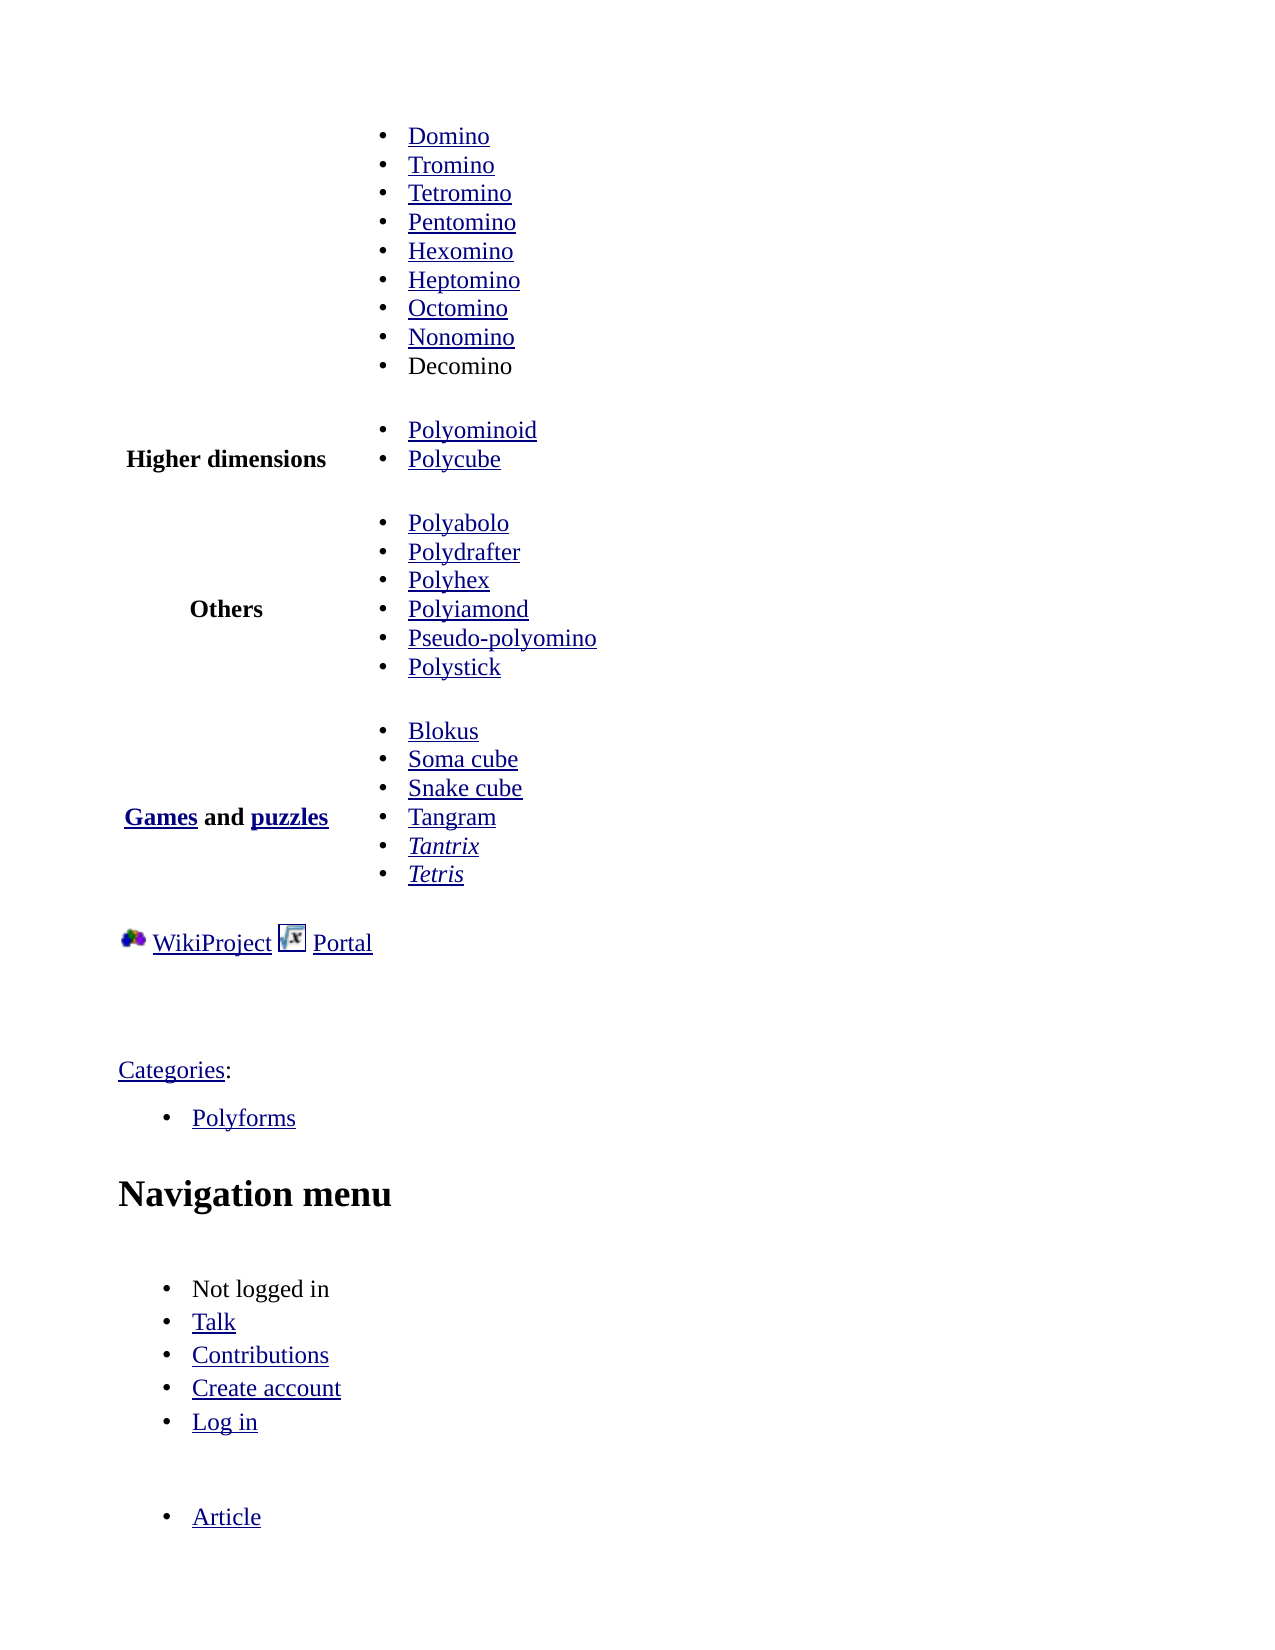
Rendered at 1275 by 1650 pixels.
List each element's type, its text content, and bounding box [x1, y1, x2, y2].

table_cell Others [118, 505, 334, 713]
table_cell [118, 118, 334, 412]
text Categories: [118, 1055, 1157, 1084]
table_cell WikiProject Portal [118, 921, 618, 960]
list Article [162, 1502, 1157, 1531]
list Talk [162, 1307, 1157, 1336]
list Not logged in [162, 1274, 1157, 1303]
table_cell Polyominoid Polycube [334, 412, 618, 505]
table_cell Games and puzzles [118, 713, 334, 921]
list Log in [162, 1407, 1157, 1435]
table_cell Blokus Soma cube Snake cube Tangram Tantrix Tetris [334, 713, 618, 921]
subtitle Navigation menu [118, 1171, 1157, 1214]
table_cell Higher dimensions [118, 412, 334, 505]
list Create account [162, 1373, 1157, 1402]
table_cell Polyabolo Polydrafter Polyhex Polyiamond Pseudo-polyomino Polystick [334, 505, 618, 713]
picture [280, 925, 305, 950]
picture [121, 926, 147, 952]
list Contributions [162, 1341, 1157, 1369]
list Polyforms [162, 1103, 1157, 1132]
table_cell Polyomino Domino Tromino Tetromino Pentomino Hexomino Heptomino Octomino Nonomino Decomino [334, 118, 618, 412]
